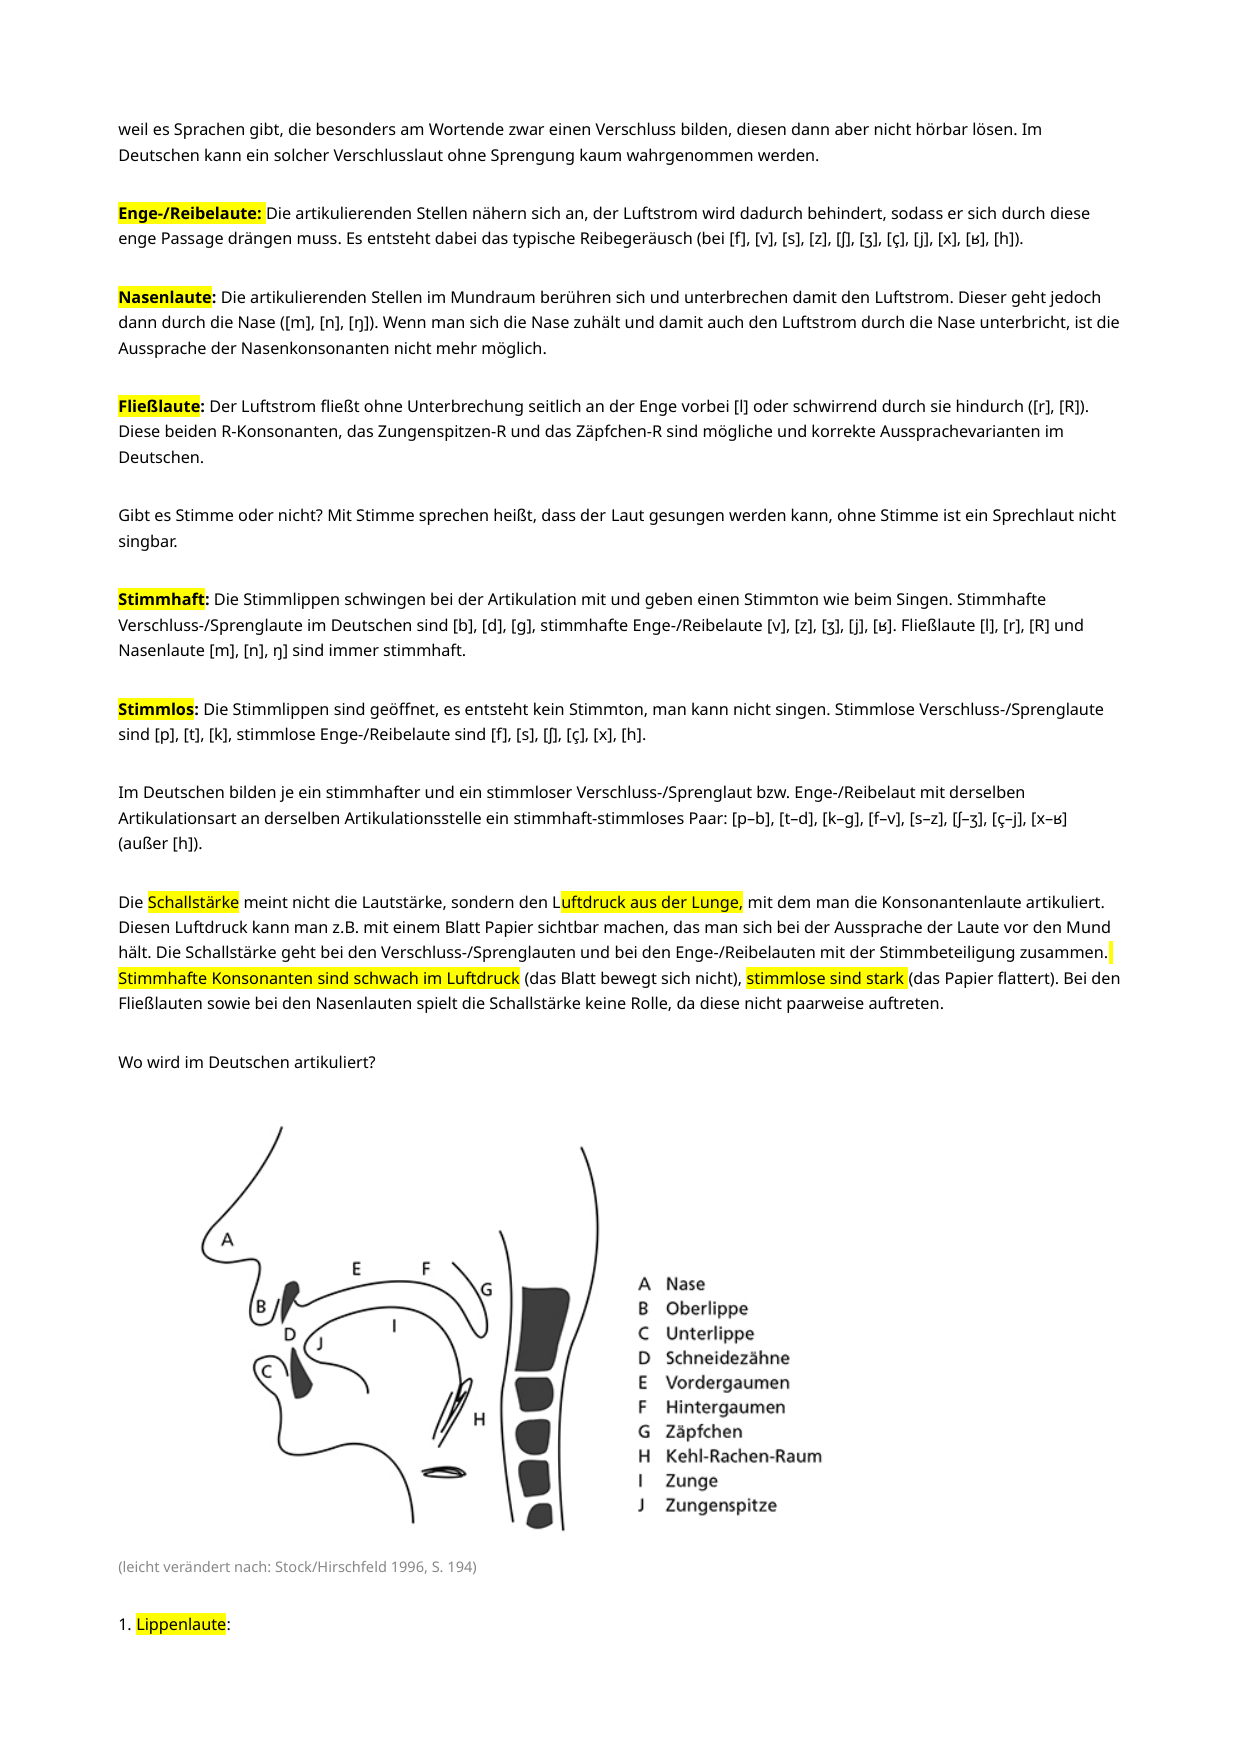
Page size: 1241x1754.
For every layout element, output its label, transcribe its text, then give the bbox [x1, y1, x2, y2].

text Gibt es Stimme oder nicht? Mit Stimme sprechen heißt, dass der Laut gesungen werden kann, ohne Stimme ist ein Sprechlaut nicht singbar. [118, 504, 1122, 552]
text Enge-/Reibelaute: Die artikulierenden Stellen nähern sich an, der Luftstrom wird dadurch behindert, sodass er sich durch diese enge Passage drängen muss. Es entsteht dabei das typische Reibegeräusch (bei [f], [v], [s], [z], [ʃ], [ʒ], [ç], [j], [x], [ʁ], [h]). [118, 202, 1122, 249]
text 1. Lippenlaute: [118, 1613, 1122, 1635]
picture [118, 1109, 906, 1553]
text Wo wird im Deutschen artikuliert? [118, 1051, 1122, 1073]
text Stimmlos: Die Stimmlippen sind geöffnet, es entsteht kein Stimmton, man kann nicht singen. Stimmlose Verschluss-/Sprenglaute sind [p], [t], [k], stimmlose Enge-/Reibelaute sind [f], [s], [ʃ], [ç], [x], [h]. [118, 697, 1122, 745]
text Im Deutschen bilden je ein stimmhafter und ein stimmloser Verschluss-/Sprenglaut bzw. Enge-/Reibelaut mit derselben Artikulationsart an derselben Artikulationsstelle ein stimmhaft-stimmloses Paar: [p–b], [t–d], [k–g], [f–v], [s–z], [ʃ–ʒ], [ç–j], [x–ʁ] (außer [h]). [118, 781, 1122, 854]
text Fließlaute: Der Luftstrom fließt ohne Unterbrechung seitlich an der Enge vorbei [l] oder schwirrend durch sie hindurch ([r], [R]). Diese beiden R-Konsonanten, das Zungenspitzen-R und das Zäpfchen-R sind mögliche und korrekte Aussprachevarianten im Deutschen. [118, 395, 1122, 468]
text Die Schallstärke meint nicht die Lautstärke, sondern den Luftdruck aus der Lunge, mit dem man die Konsonantenlaute artikuliert. Diesen Luftdruck kann man z.B. mit einem Blatt Papier sichtbar machen, das man sich bei der Aussprache der Laute vor den Mund hält. Die Schallstärke geht bei den Verschluss-/Sprenglauten und bei den Enge-/Reibelauten mit der Stimmbeteiligung zusammen. Stimmhafte Konsonanten sind schwach im Luftdruck (das Blatt bewegt sich nicht), stimmlose sind stark (das Papier flattert). Bei den Fließlauten sowie bei den Nasenlauten spielt die Schallstärke keine Rolle, da diese nicht paarweise auftreten. [118, 891, 1122, 1014]
text (leicht verändert nach: Stock/Hirschfeld 1996, S. 194) [118, 1557, 1122, 1577]
text Stimmhaft: Die Stimmlippen schwingen bei der Artikulation mit und geben einen Stimmton wie beim Singen. Stimmhafte Verschluss-/Sprenglaute im Deutschen sind [b], [d], [g], stimmhafte Enge-/Reibelaute [v], [z], [ʒ], [j], [ʁ]. Fließlaute [l], [r], [R] und Nasenlaute [m], [n], ŋ] sind immer stimmhaft. [118, 588, 1122, 661]
text Nasenlaute: Die artikulierenden Stellen im Mundraum berühren sich und unterbrechen damit den Luftstrom. Dieser geht jedoch dann durch die Nase ([m], [n], [ŋ]). Wenn man sich die Nase zuhält und damit auch den Luftstrom durch die Nase unterbricht, ist die Aussprache der Nasenkonsonanten nicht mehr möglich. [118, 286, 1122, 359]
text weil es Sprachen gibt, die besonders am Wortende zwar einen Verschluss bilden, diesen dann aber nicht hörbar lösen. Im Deutschen kann ein solcher Verschlusslaut ohne Sprengung kaum wahrgenommen werden. [118, 118, 1122, 166]
